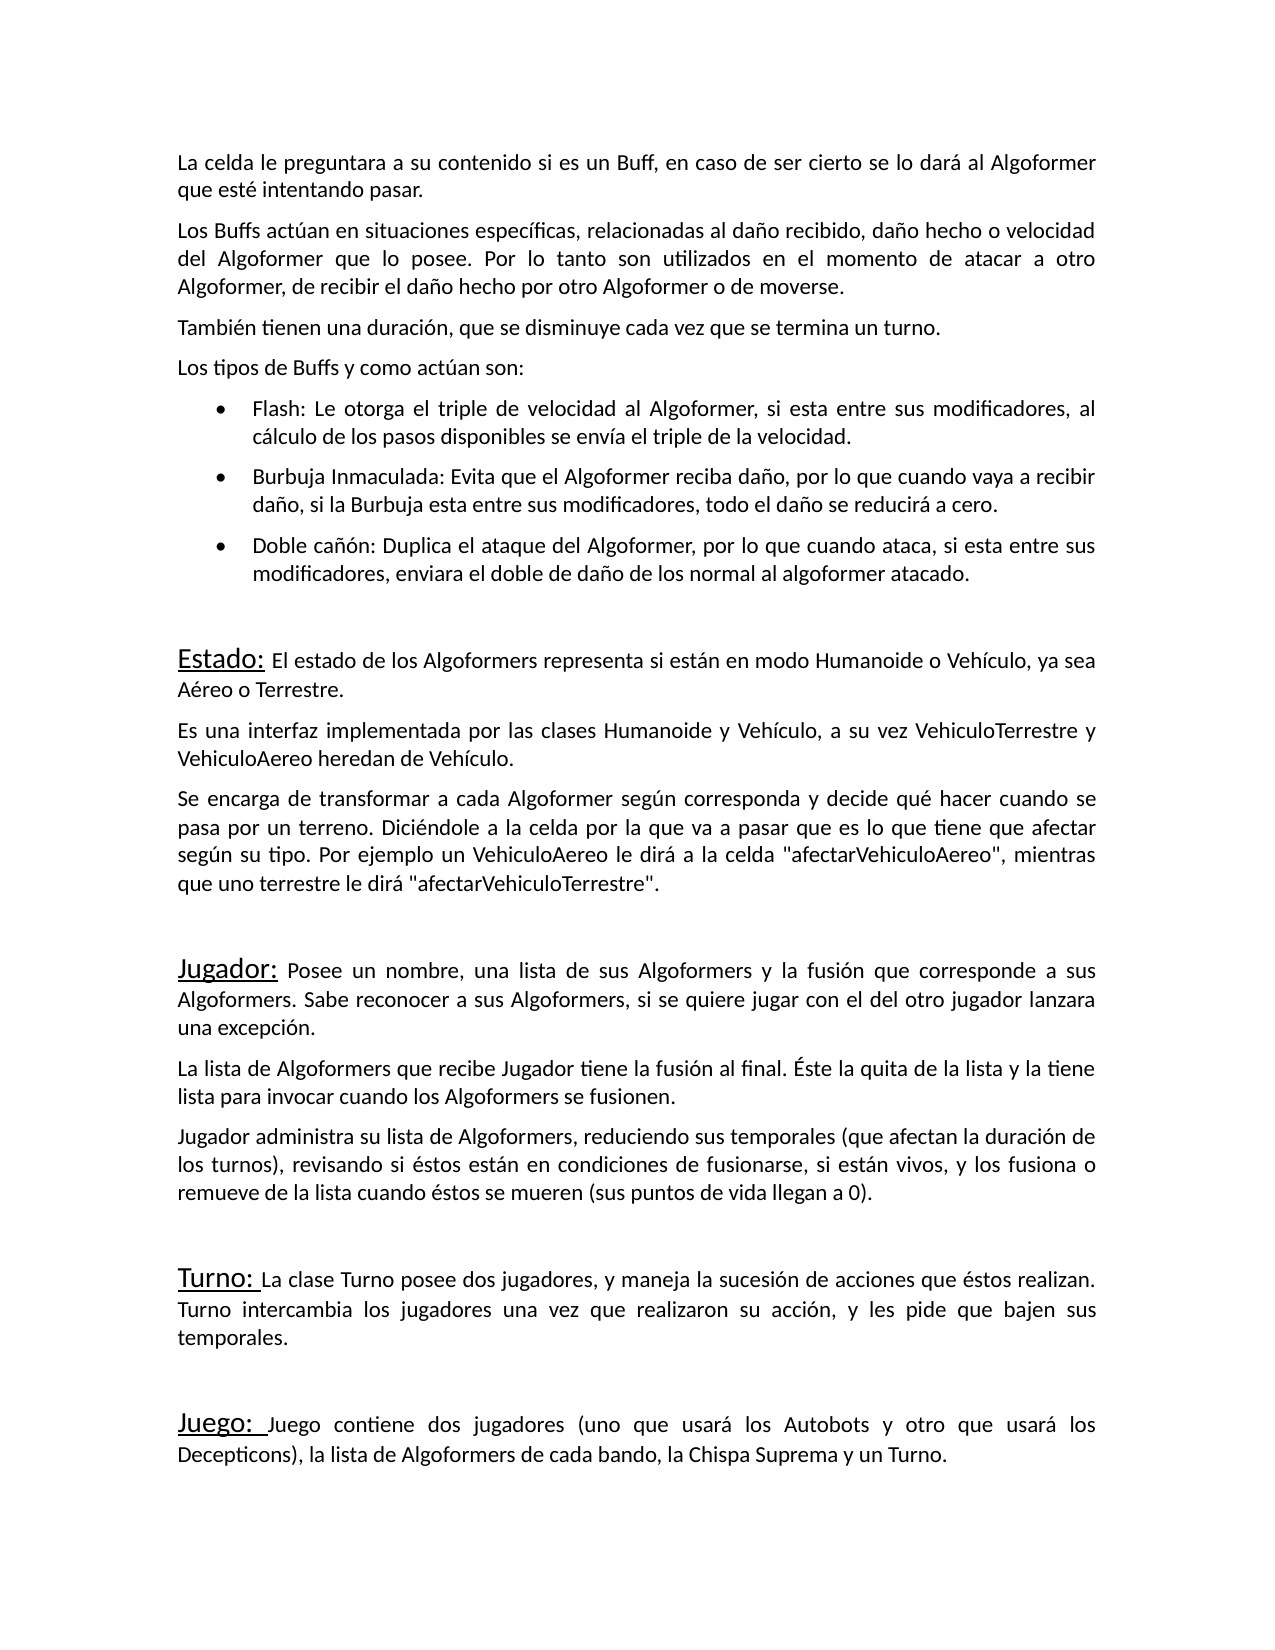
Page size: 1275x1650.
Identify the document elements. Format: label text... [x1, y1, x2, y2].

text Juego: Juego contiene dos jugadores (uno que usará los Autobots y otro que usará los Decepticons), la lista de Algoformers de cada bando, la Chispa Suprema y un Turno. [177, 1404, 1098, 1468]
list Flash: Le otorga el triple de velocidad al Algoformer, si esta entre sus modificadores, al cálculo de los pasos disponibles se envía el triple de la velocidad. [215, 394, 1098, 450]
text Estado: El estado de los Algoformers representa si están en modo Humanoide o Vehículo, ya sea Aéreo o Terrestre. [177, 640, 1098, 703]
text Turno: La clase Turno posee dos jugadores, y maneja la sucesión de acciones que éstos realizan. Turno intercambia los jugadores una vez que realizaron su acción, y les pide que bajen sus temporales. [177, 1259, 1098, 1351]
text Jugador administra su lista de Algoformers, reduciendo sus temporales (que afectan la duración de los turnos), revisando si éstos están en condiciones de fusionarse, si están vivos, y los fusiona o remueve de la lista cuando éstos se mueren (sus puntos de vida llegan a 0). [177, 1122, 1098, 1206]
text Los Buffs actúan en situaciones específicas, relacionadas al daño recibido, daño hecho o velocidad del Algoformer que lo posee. Por lo tanto son utilizados en el momento de atacar a otro Algoformer, de recibir el daño hecho por otro Algoformer o de moverse. [177, 216, 1098, 300]
text Los tipos de Buffs y como actúan son: [177, 353, 1098, 381]
text La celda le preguntara a su contenido si es un Buff, en caso de ser cierto se lo dará al Algoformer que esté intentando pasar. [177, 148, 1098, 204]
list Burbuja Inmaculada: Evita que el Algoformer reciba daño, por lo que cuando vaya a recibir daño, si la Burbuja esta entre sus modificadores, todo el daño se reducirá a cero. [215, 462, 1098, 518]
text Es una interfaz implementada por las clases Humanoide y Vehículo, a su vez VehiculoTerrestre y VehiculoAereo heredan de Vehículo. [177, 716, 1098, 772]
text También tienen una duración, que se disminuye cada vez que se termina un turno. [177, 313, 1098, 341]
text Se encarga de transformar a cada Algoformer según corresponda y decide qué hacer cuando se pasa por un terreno. Diciéndole a la celda por la que va a pasar que es lo que tiene que afectar según su tipo. Por ejemplo un VehiculoAereo le dirá a la celda "afectarVehiculoAereo", mientras que uno terrestre le dirá "afectarVehiculoTerrestre". [177, 784, 1098, 897]
text La lista de Algoformers que recibe Jugador tiene la fusión al final. Éste la quita de la lista y la tiene lista para invocar cuando los Algoformers se fusionen. [177, 1054, 1098, 1110]
text Jugador: Posee un nombre, una lista de sus Algoformers y la fusión que corresponde a sus Algoformers. Sabe reconocer a sus Algoformers, si se quiere jugar con el del otro jugador lanzara una excepción. [177, 950, 1098, 1041]
list Doble cañón: Duplica el ataque del Algoformer, por lo que cuando ataca, si esta entre sus modificadores, enviara el doble de daño de los normal al algoformer atacado. [215, 531, 1098, 587]
